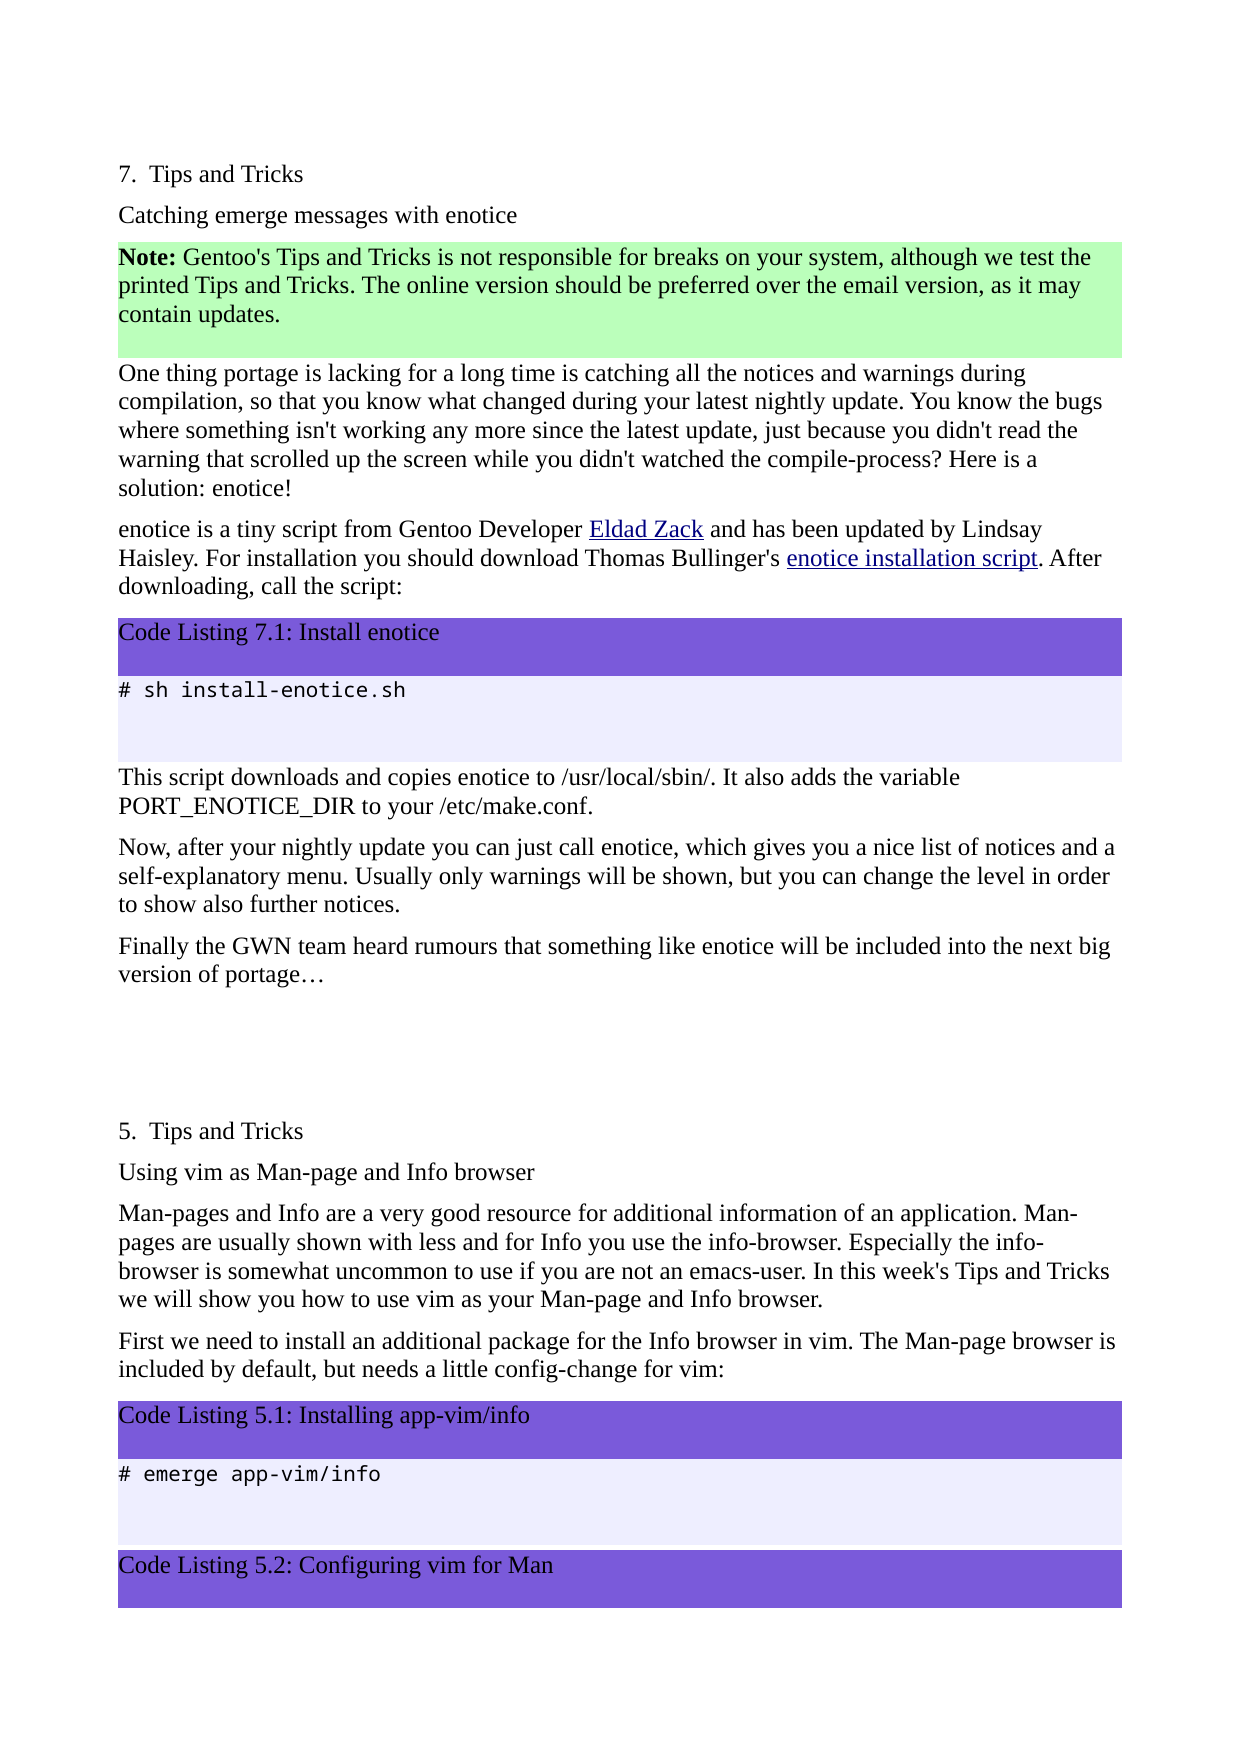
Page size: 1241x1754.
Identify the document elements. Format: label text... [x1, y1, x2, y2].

text Using vim as Man-page and Info browser [118, 1157, 1122, 1186]
text This script downloads and copies enotice to /usr/local/sbin/. It also adds the variable PORT_ENOTICE_DIR to your /etc/make.conf. [118, 762, 1122, 819]
text Now, after your nightly update you can just call enotice, which gives you a nice list of notices and a self-explanatory menu. Usually only warnings will be shown, but you can change the level in order to show also further notices. [118, 832, 1122, 918]
text Man-pages and Info are a very good resource for additional information of an application. Man-pages are usually shown with less and for Info you use the info-browser. Especially the info-browser is somewhat uncommon to use if you are not an emacs-user. In this week's Tips and Tricks we will show you how to use vim as your Man-page and Info browser. [118, 1198, 1122, 1313]
text 7. Tips and Tricks [118, 159, 1122, 188]
text enotice is a tiny script from Gentoo Developer Eldad Zack and has been updated by Lindsay Haisley. For installation you should download Thomas Bullinger's enotice installation script. After downloading, call the script: [118, 514, 1122, 600]
text One thing portage is lacking for a long time is catching all the notices and warnings during compilation, so that you know what changed during your latest nightly update. You know the bugs where something isn't working any more since the latest update, just because you didn't read the warning that scrolled up the screen while you didn't watched the compile-process? Here is a solution: enotice! [118, 358, 1122, 501]
text 5. Tips and Tricks [118, 1116, 1122, 1144]
table_header Note: Gentoo's Tips and Tricks is not responsible for breaks on your system, although we test the printed Tips and Tricks. The online version should be preferred over the email version, as it may contain updates. [118, 242, 1122, 358]
table_cell # sh install-enotice.sh [118, 676, 1122, 762]
table_cell # emerge app-vim/info [118, 1459, 1122, 1545]
text Finally the GWN team heard rumours that something like enotice will be included into the next big version of portage… [118, 931, 1122, 988]
table_header Code Listing 5.1: Installing app-vim/info [118, 1401, 1122, 1459]
text First we need to install an additional package for the Info browser in vim. The Man-page browser is included by default, but needs a little config-change for vim: [118, 1326, 1122, 1383]
table_header Code Listing 7.1: Install enotice [118, 618, 1122, 676]
text Catching emerge messages with enotice [118, 201, 1122, 229]
table_header Code Listing 5.2: Configuring vim for Man [118, 1550, 1122, 1608]
